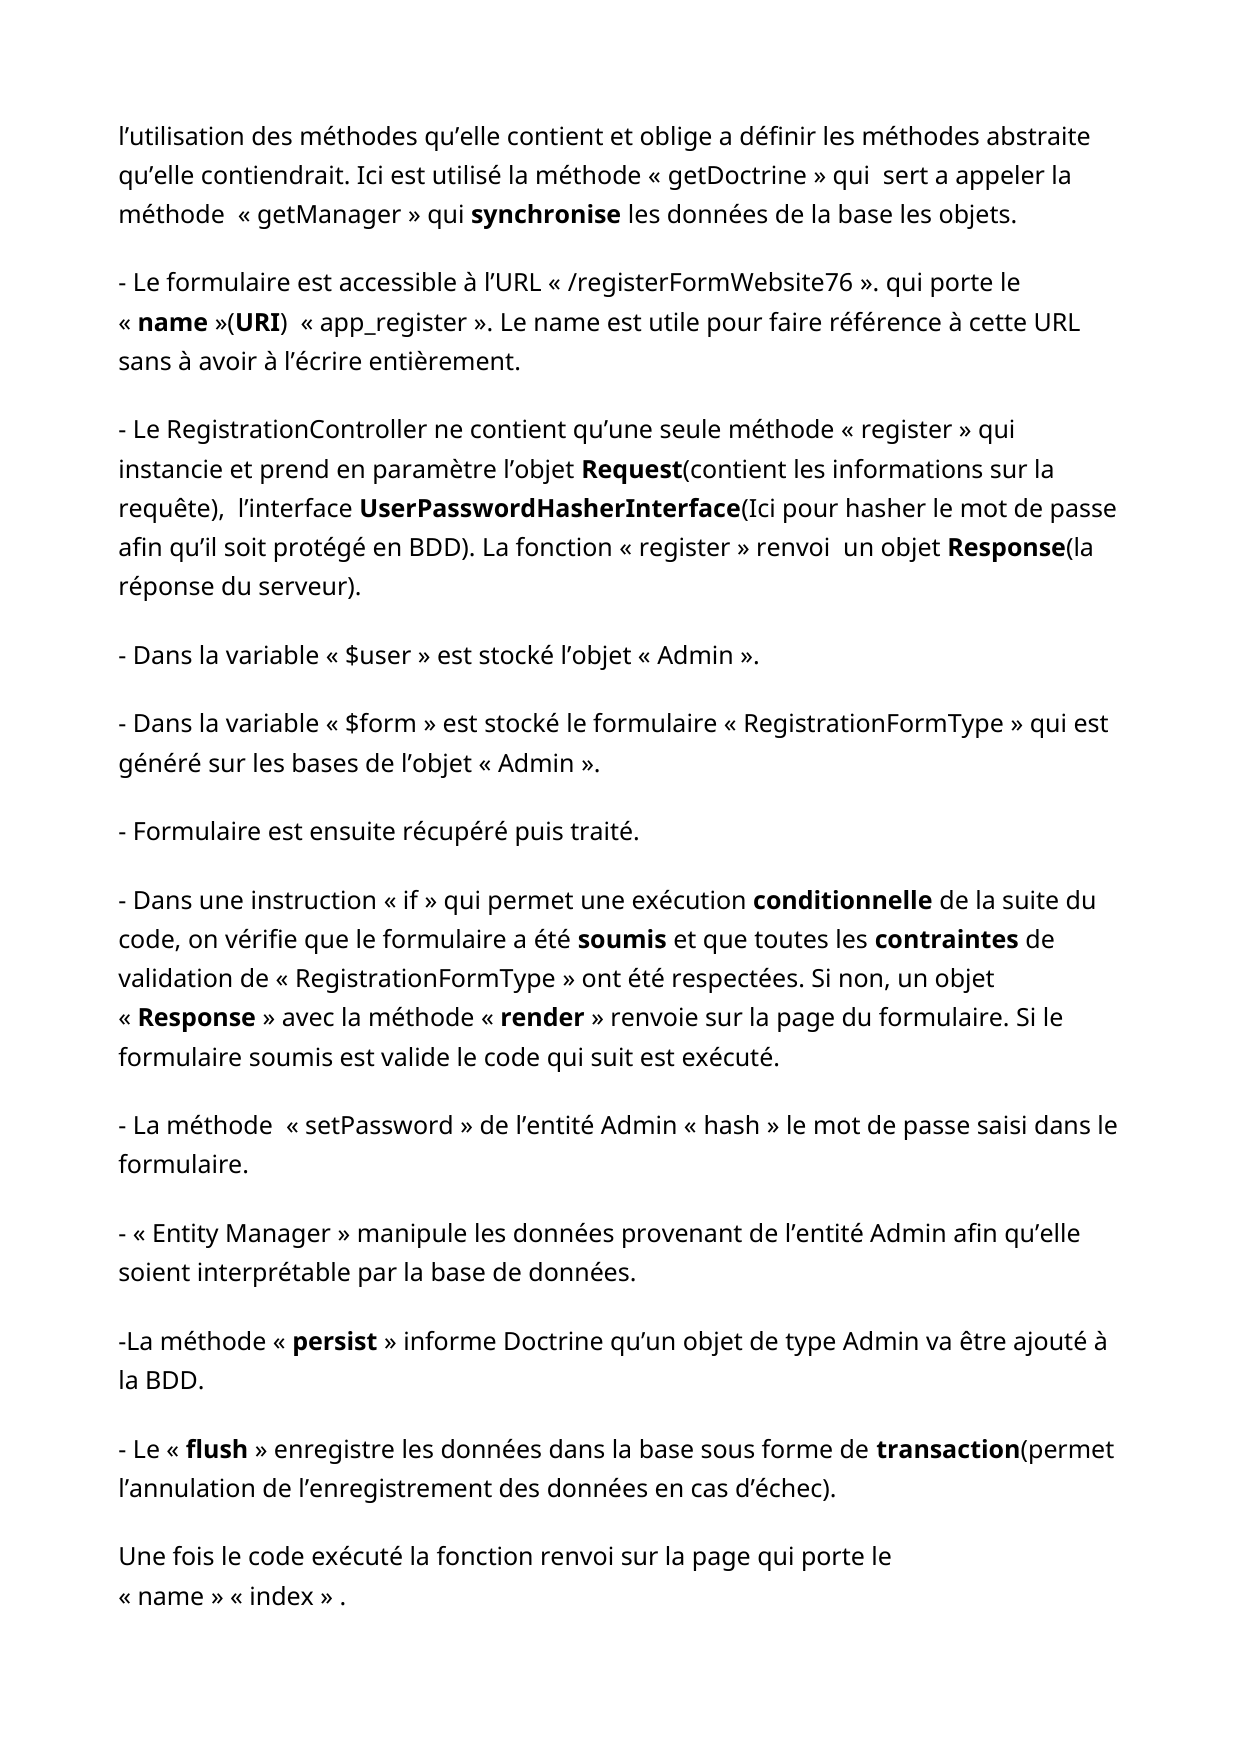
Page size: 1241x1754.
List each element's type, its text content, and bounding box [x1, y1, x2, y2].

text - Le formulaire est accessible à l’URL « /registerFormWebsite76 ». qui porte le « name »(URI) « app_register ». Le name est utile pour faire référence à cette URL sans à avoir à l’écrire entièrement. [118, 265, 1122, 377]
text l’utilisation des méthodes qu’elle contient et oblige a définir les méthodes abstraite qu’elle contiendrait. Ici est utilisé la méthode « getDoctrine » qui sert a appeler la méthode « getManager » qui synchronise les données de la base les objets. [118, 118, 1122, 231]
text - « Entity Manager » manipule les données provenant de l’entité Admin afin qu’elle soient interprétable par la base de données. [118, 1216, 1122, 1289]
text - Formulaire est ensuite récupéré puis traité. [118, 814, 1122, 848]
text - La méthode « setPassword » de l’entité Admin « hash » le mot de passe saisi dans le formulaire. [118, 1108, 1122, 1181]
text -La méthode « persist » informe Doctrine qu’un objet de type Admin va être ajouté à la BDD. [118, 1323, 1122, 1397]
text - Dans la variable « $form » est stocké le formulaire « RegistrationFormType » qui est généré sur les bases de l’objet « Admin ». [118, 706, 1122, 779]
text - Dans une instruction « if » qui permet une exécution conditionnelle de la suite du code, on vérifie que le formulaire a été soumis et que toutes les contraintes de validation de « RegistrationFormType » ont été respectées. Si non, un objet « Response » avec la méthode « render » renvoie sur la page du formulaire. Si le formulaire soumis est valide le code qui suit est exécuté. [118, 882, 1122, 1073]
text - Le RegistrationController ne contient qu’une seule méthode « register » qui instancie et prend en paramètre l’objet Request(contient les informations sur la requête), l’interface UserPasswordHasherInterface(Ici pour hasher le mot de passe afin qu’il soit protégé en BDD). La fonction « register » renvoi un objet Response(la réponse du serveur). [118, 412, 1122, 603]
text - Dans la variable « $user » est stocké l’objet « Admin ». [118, 637, 1122, 671]
text Une fois le code exécuté la fonction renvoi sur la page qui porte le « name » « index » . [118, 1539, 1122, 1612]
text - Le « flush » enregistre les données dans la base sous forme de transaction(permet l’annulation de l’enregistrement des données en cas d’échec). [118, 1431, 1122, 1504]
